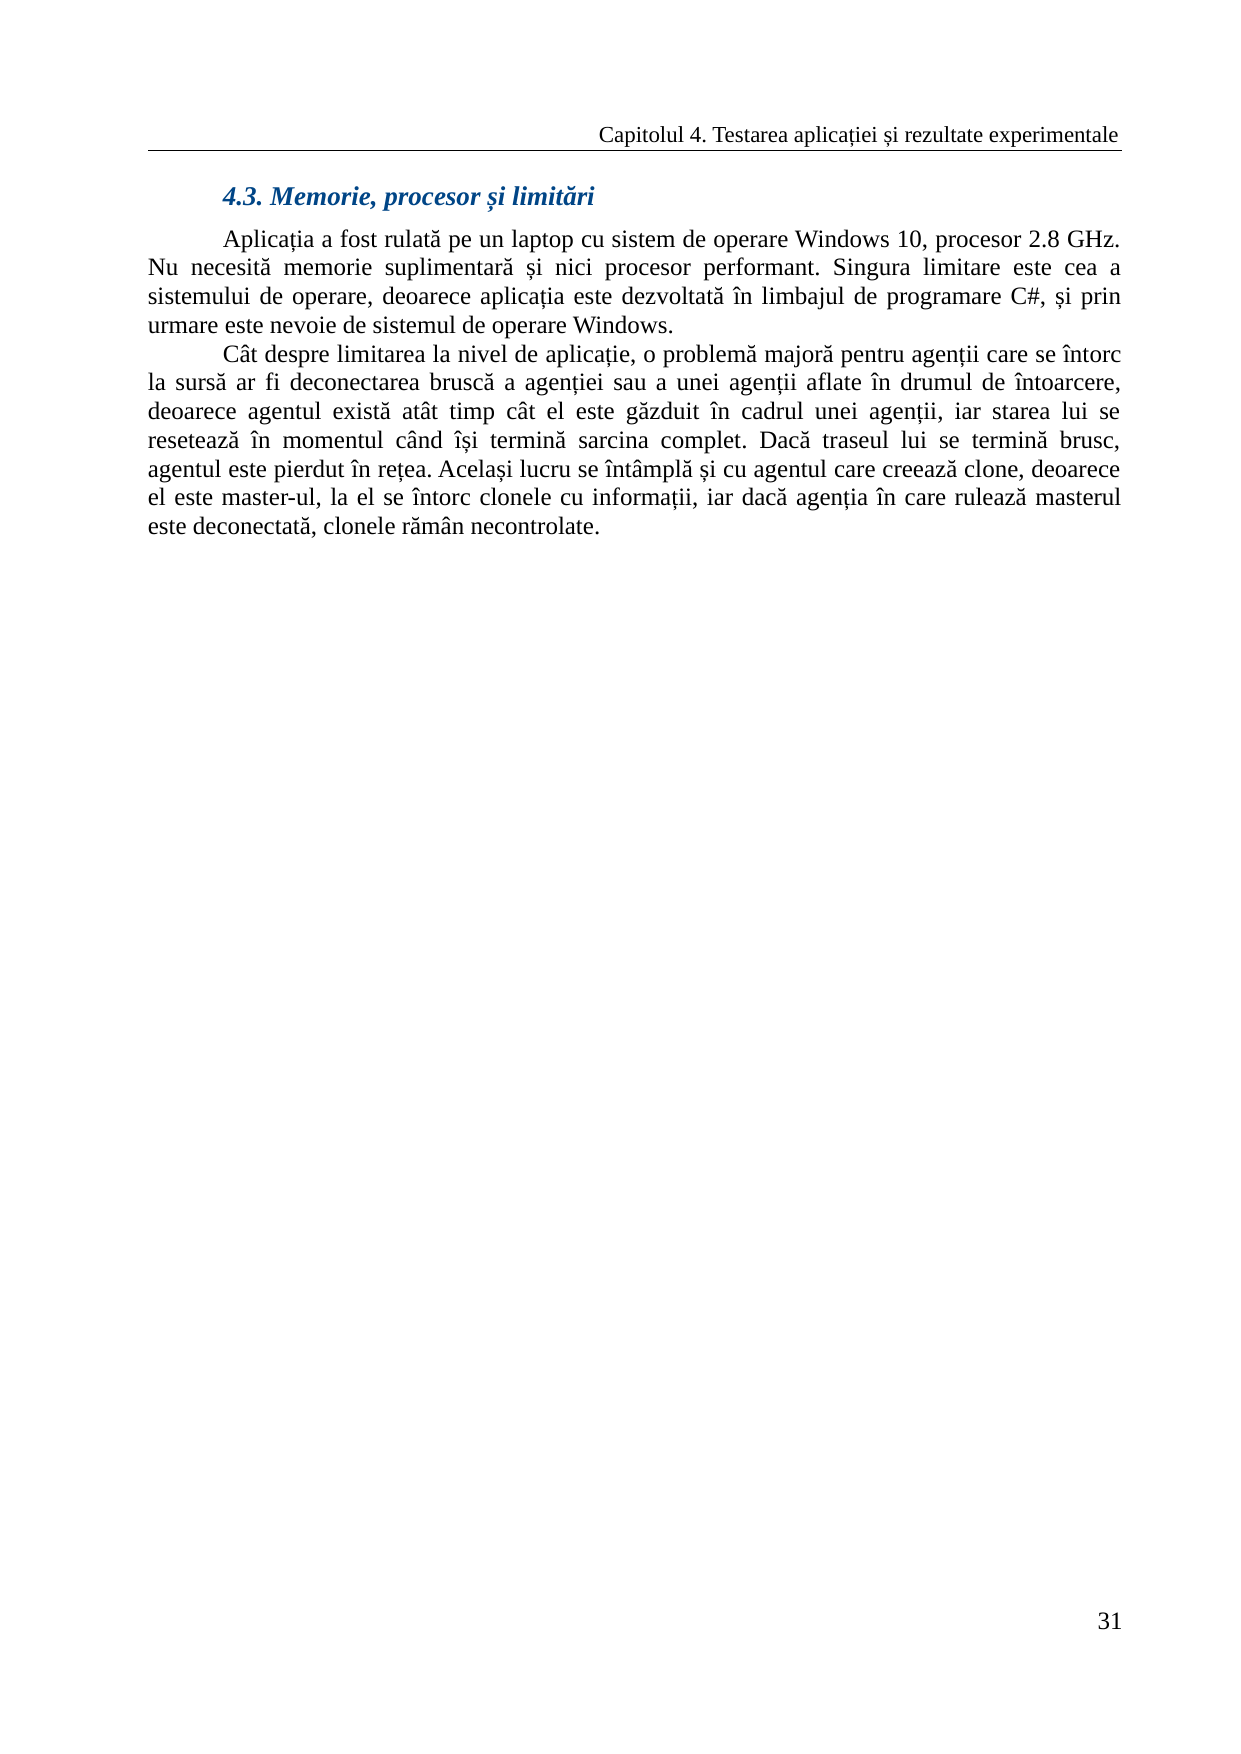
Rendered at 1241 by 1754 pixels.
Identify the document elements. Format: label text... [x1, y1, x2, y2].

subtitle Memorie, procesor și limitări [223, 180, 1122, 211]
text Aplicația a fost rulată pe un laptop cu sistem de operare Windows 10, procesor 2.8 GHz. Nu necesită memorie suplimentară și nici procesor performant. Singura limitare este cea a sistemului de operare, deoarece aplicația este dezvoltată în limbajul de programare C#, și prin urmare este nevoie de sistemul de operare Windows. [148, 224, 1122, 339]
text Cât despre limitarea la nivel de aplicație, o problemă majoră pentru agenții care se întorc la sursă ar fi deconectarea bruscă a agenției sau a unei agenții aflate în drumul de întoarcere, deoarece agentul există atât timp cât el este găzduit în cadrul unei agenții, iar starea lui se resetează în momentul când își termină sarcina complet. Dacă traseul lui se termină brusc, agentul este pierdut în rețea. Același lucru se întâmplă și cu agentul care creează clone, deoarece el este master-ul, la el se întorc clonele cu informații, iar dacă agenția în care rulează masterul este deconectată, clonele rămân necontrolate. [148, 339, 1122, 540]
